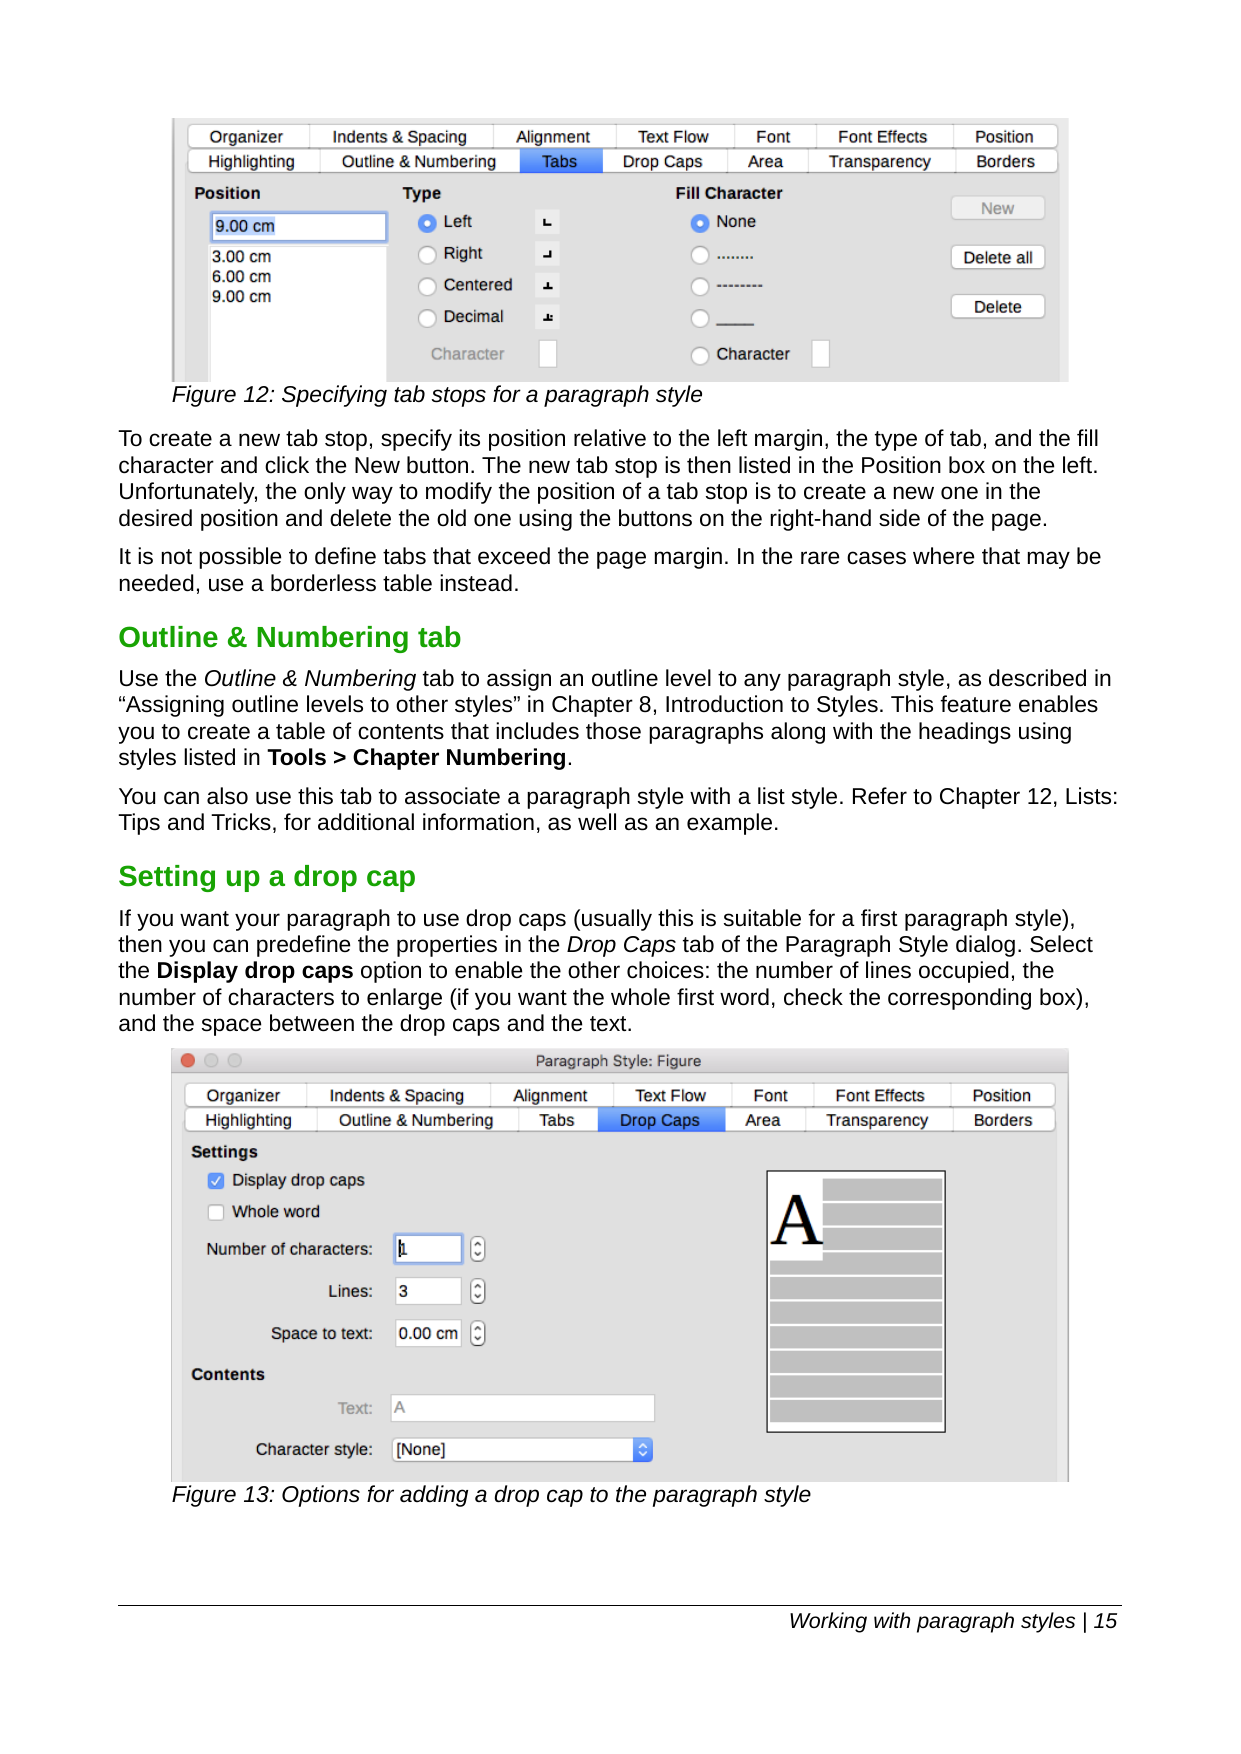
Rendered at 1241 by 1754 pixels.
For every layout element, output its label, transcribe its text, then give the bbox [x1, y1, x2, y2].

text To create a new tab stop, specify its position relative to the left margin, the type of tab, and the fill character and click the New button. The new tab stop is then listed in the Position box on the left. Unfortunately, the only way to modify the position of a tab stop is to create a new one in the desired position and delete the old one using the buttons on the right-hand side of the page. [118, 425, 1122, 531]
text Figure 12: Specifying tab stops for a paragraph style [172, 382, 1068, 407]
picture [171, 1048, 1070, 1482]
subtitle Setting up a drop cap [118, 859, 1122, 893]
text Use the Outline & Numbering tab to assign an outline level to any paragraph style, as described in “Assigning outline levels to other styles” in Chapter 8, Introduction to Styles. This feature enables you to create a table of contents that includes those paragraphs along with the headings using styles listed in Tools > Chapter Numbering. [118, 665, 1122, 770]
text Figure 13: Options for adding a drop cap to the paragraph style [172, 1482, 1068, 1507]
subtitle Outline & Numbering tab [118, 620, 1122, 653]
text If you want your paragraph to use drop caps (usually this is suitable for a first paragraph style), then you can predefine the properties in the Drop Caps tab of the Paragraph Style dialog. Select the Display drop caps option to enable the other choices: the number of lines occupied, the number of characters to enlarge (if you want the whole first word, check the corresponding box), and the space between the drop caps and the text. [118, 904, 1122, 1036]
text You can also use this tab to associate a paragraph style with a list style. Refer to Chapter 12, Lists: Tips and Tricks, for additional information, as well as an example. [118, 783, 1122, 836]
text It is not possible to define tabs that exceed the page margin. In the rare cases where that may be needed, use a borderless table instead. [118, 543, 1122, 596]
picture [171, 118, 1069, 382]
